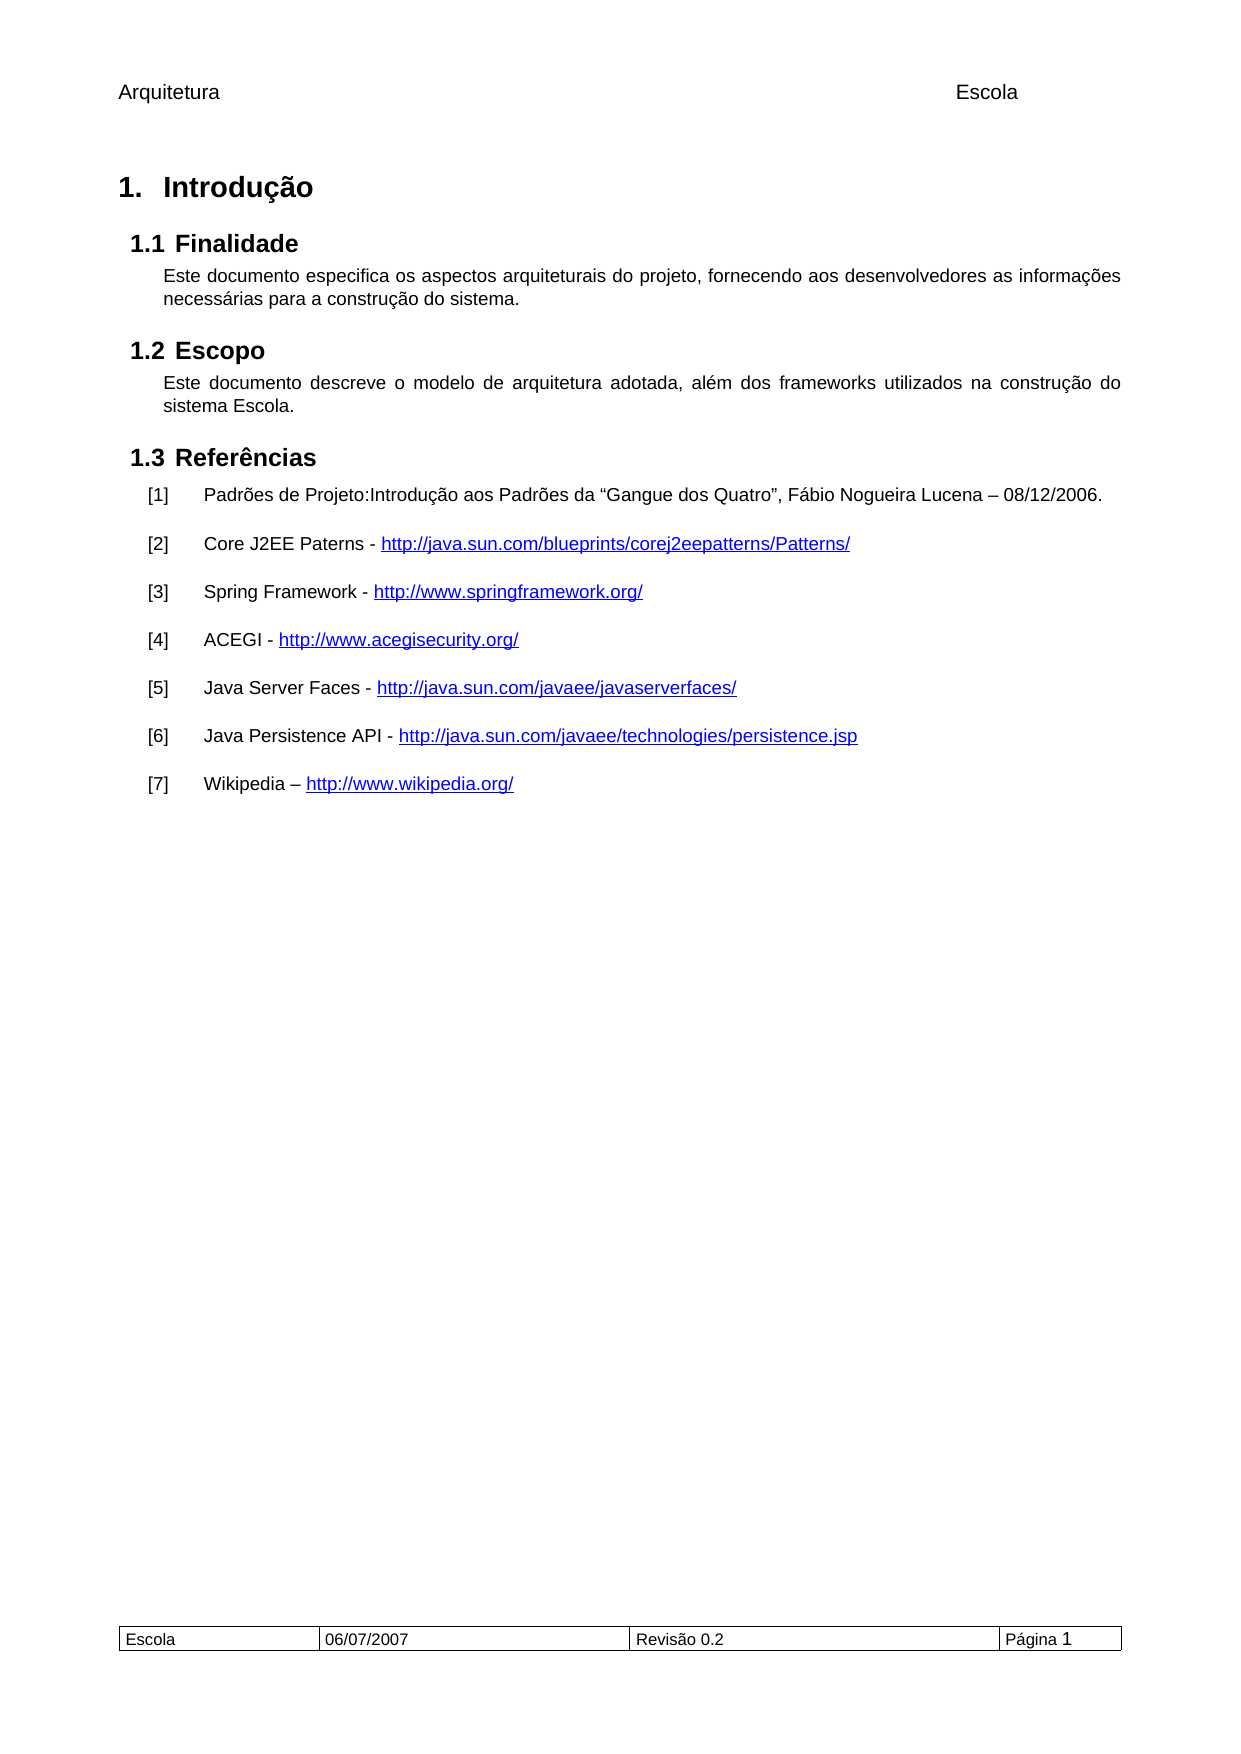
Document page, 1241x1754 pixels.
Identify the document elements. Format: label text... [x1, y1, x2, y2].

table_cell Java Server Faces - http://java.sun.com/javaee/javaserverfaces/ [198, 670, 1122, 718]
table_cell Spring Framework - http://www.springframework.org/ [198, 574, 1122, 622]
table_cell [6] [118, 718, 198, 766]
subtitle Introdução [118, 171, 1122, 204]
table_cell [5] [118, 670, 198, 718]
subtitle Referências [130, 448, 1122, 471]
table_cell Java Persistence API - http://java.sun.com/javaee/technologies/persistence.jsp [198, 718, 1122, 766]
table_cell Wikipedia – http://www.wikipedia.org/ [198, 766, 1122, 814]
table_cell [2] [118, 525, 198, 573]
text Este documento especifica os aspectos arquiteturais do projeto, fornecendo aos desenvolvedores as informações necessárias para a construção do sistema. [163, 263, 1122, 310]
table_cell [3] [118, 574, 198, 622]
table_cell [7] [118, 766, 198, 814]
subtitle Finalidade [130, 233, 1122, 257]
subtitle Escopo [130, 341, 1122, 364]
table_cell ACEGI - http://www.acegisecurity.org/ [198, 622, 1122, 670]
table_header [1] [118, 477, 198, 525]
table_header Padrões de Projeto:Introdução aos Padrões da “Gangue dos Quatro”, Fábio Nogueira Lucena – 08/12/2006. [198, 477, 1122, 525]
table_cell [4] [118, 622, 198, 670]
table_cell Core J2EE Paterns - http://java.sun.com/blueprints/corej2eepatterns/Patterns/ [198, 525, 1122, 573]
text Este documento descreve o modelo de arquitetura adotada, além dos frameworks utilizados na construção do sistema Escola. [163, 370, 1122, 417]
